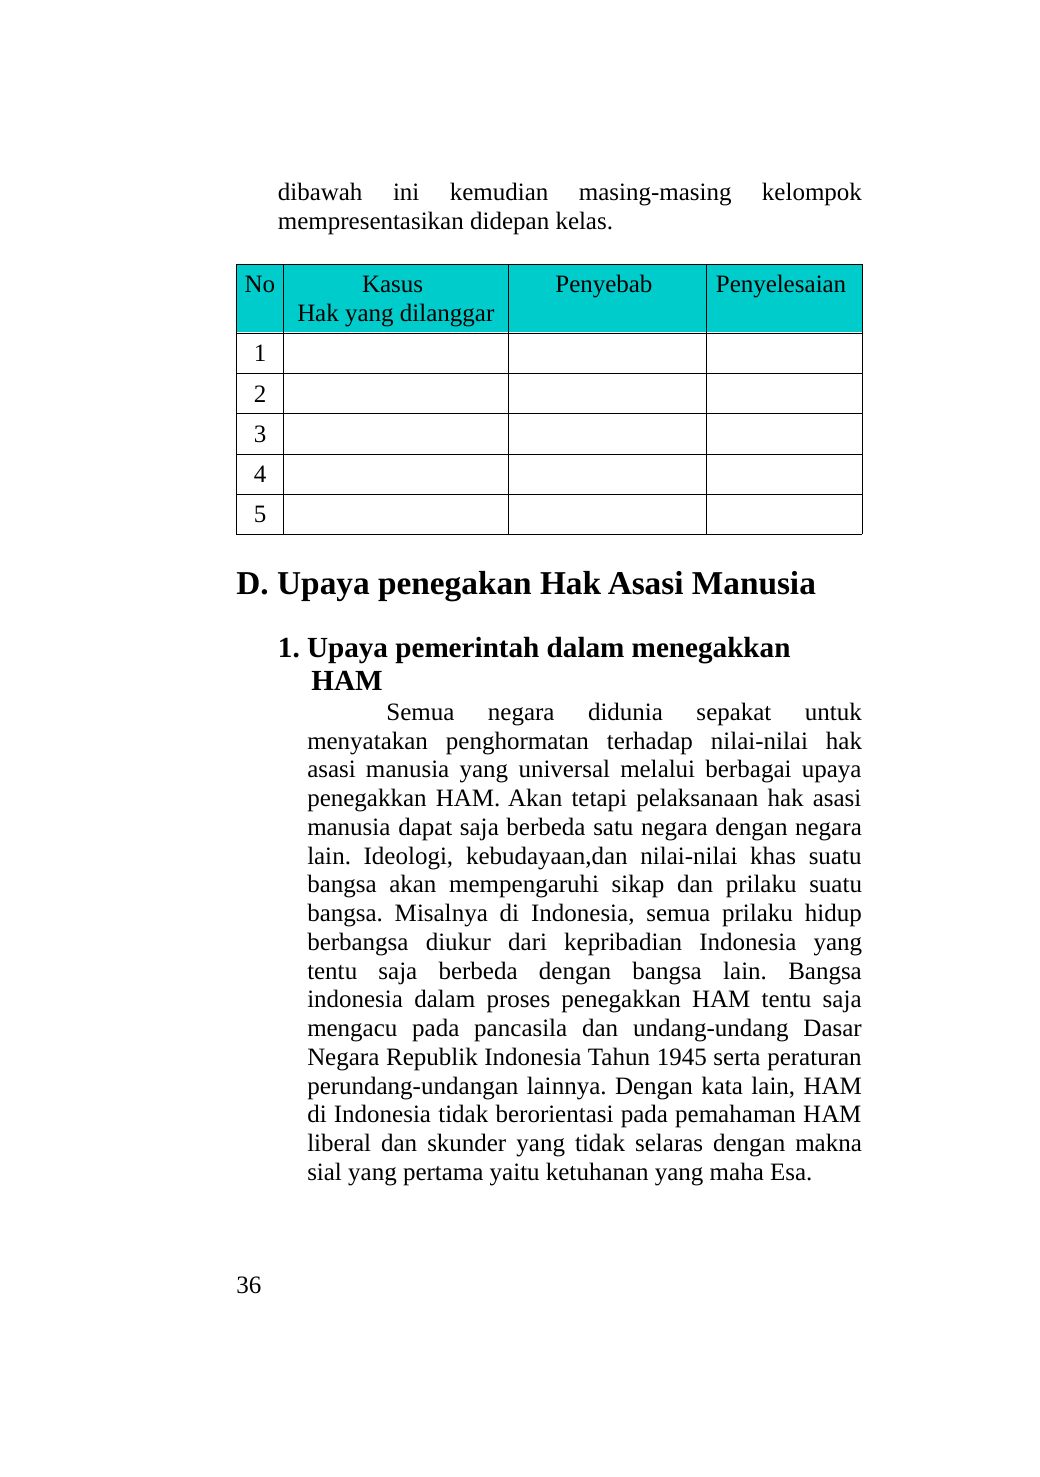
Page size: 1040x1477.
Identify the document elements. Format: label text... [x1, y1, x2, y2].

table_cell 3 [237, 414, 283, 453]
table_cell [509, 455, 706, 494]
table_cell [509, 414, 706, 453]
table_cell [284, 495, 508, 534]
table_cell [707, 414, 862, 453]
table_cell [509, 495, 706, 534]
table_cell [707, 334, 862, 373]
table_header No [237, 265, 283, 332]
table_cell [284, 414, 508, 453]
text Semua negara didunia sepakat untuk menyatakan penghormatan terhadap nilai-nilai hak asasi manusia yang universal melalui berbagai upaya penegakkan HAM. Akan tetapi pelaksanaan hak asasi manusia dapat saja berbeda satu negara dengan negara lain. Ideologi, kebudayaan,dan nilai-nilai khas suatu bangsa akan mempengaruhi sikap dan prilaku suatu bangsa. Misalnya di Indonesia, semua prilaku hidup berbangsa diukur dari kepribadian Indonesia yang tentu saja berbeda dengan bangsa lain. Bangsa indonesia dalam proses penegakkan HAM tentu saja mengacu pada pancasila dan undang-undang Dasar Negara Republik Indonesia Tahun 1945 serta peraturan perundang-undangan lainnya. Dengan kata lain, HAM di Indonesia tidak berorientasi pada pemahaman HAM liberal dan skunder yang tidak selaras dengan makna sial yang pertama yaitu ketuhanan yang maha Esa. [307, 697, 862, 1186]
table_cell [284, 334, 508, 373]
table_header Kasus Hak yang dilanggar [284, 265, 508, 332]
table_cell [509, 374, 706, 413]
table_cell [284, 455, 508, 494]
table_header Penyelesaian [707, 265, 862, 332]
text 1. Upaya pemerintah dalam menegakkan HAM [278, 630, 862, 697]
table_cell [707, 455, 862, 494]
table_cell 2 [237, 374, 283, 413]
table_cell 5 [237, 495, 283, 534]
text dibawah ini kemudian masing-masing kelompok mempresentasikan didepan kelas. [278, 177, 862, 235]
table_cell [509, 334, 706, 373]
table_cell [284, 374, 508, 413]
table_cell 4 [237, 455, 283, 494]
table_cell [707, 374, 862, 413]
table_header Penyebab [509, 265, 706, 332]
table_cell [707, 495, 862, 534]
text D. Upaya penegakan Hak Asasi Manusia [236, 563, 862, 601]
table_cell 1 [237, 334, 283, 373]
